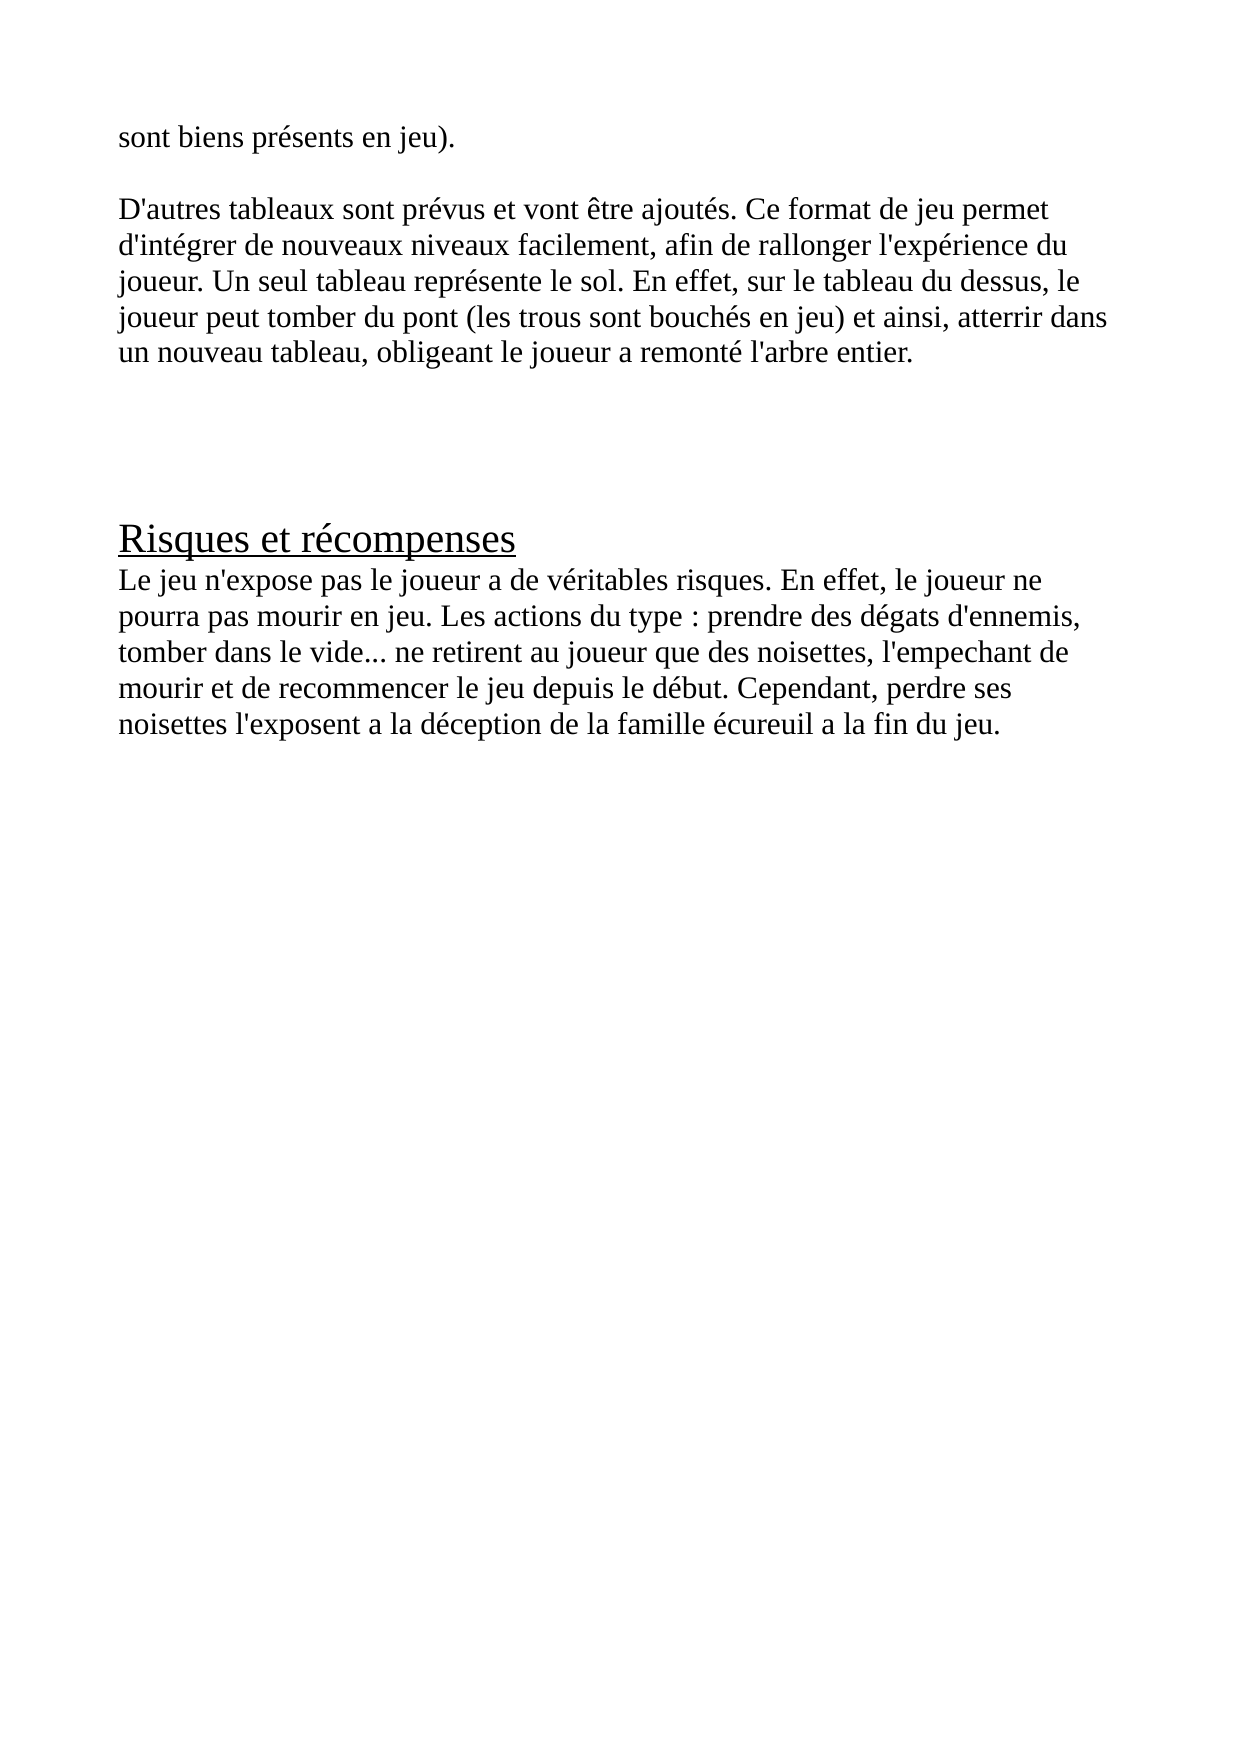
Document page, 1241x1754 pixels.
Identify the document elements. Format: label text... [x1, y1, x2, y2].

text Le jeu n'expose pas le joueur a de véritables risques. En effet, le joueur ne pourra pas mourir en jeu. Les actions du type : prendre des dégats d'ennemis, tomber dans le vide... ne retirent au joueur que des noisettes, l'empechant de mourir et de recommencer le jeu depuis le début. Cependant, perdre ses noisettes l'exposent a la déception de la famille écureuil a la fin du jeu. [118, 561, 1122, 741]
text Risques et récompenses [118, 513, 1122, 561]
text sont biens présents en jeu). [118, 118, 1122, 154]
text D'autres tableaux sont prévus et vont être ajoutés. Ce format de jeu permet d'intégrer de nouveaux niveaux facilement, afin de rallonger l'expérience du joueur. Un seul tableau représente le sol. En effet, sur le tableau du dessus, le joueur peut tomber du pont (les trous sont bouchés en jeu) et ainsi, atterrir dans un nouveau tableau, obligeant le joueur a remonté l'arbre entier. [118, 190, 1122, 370]
